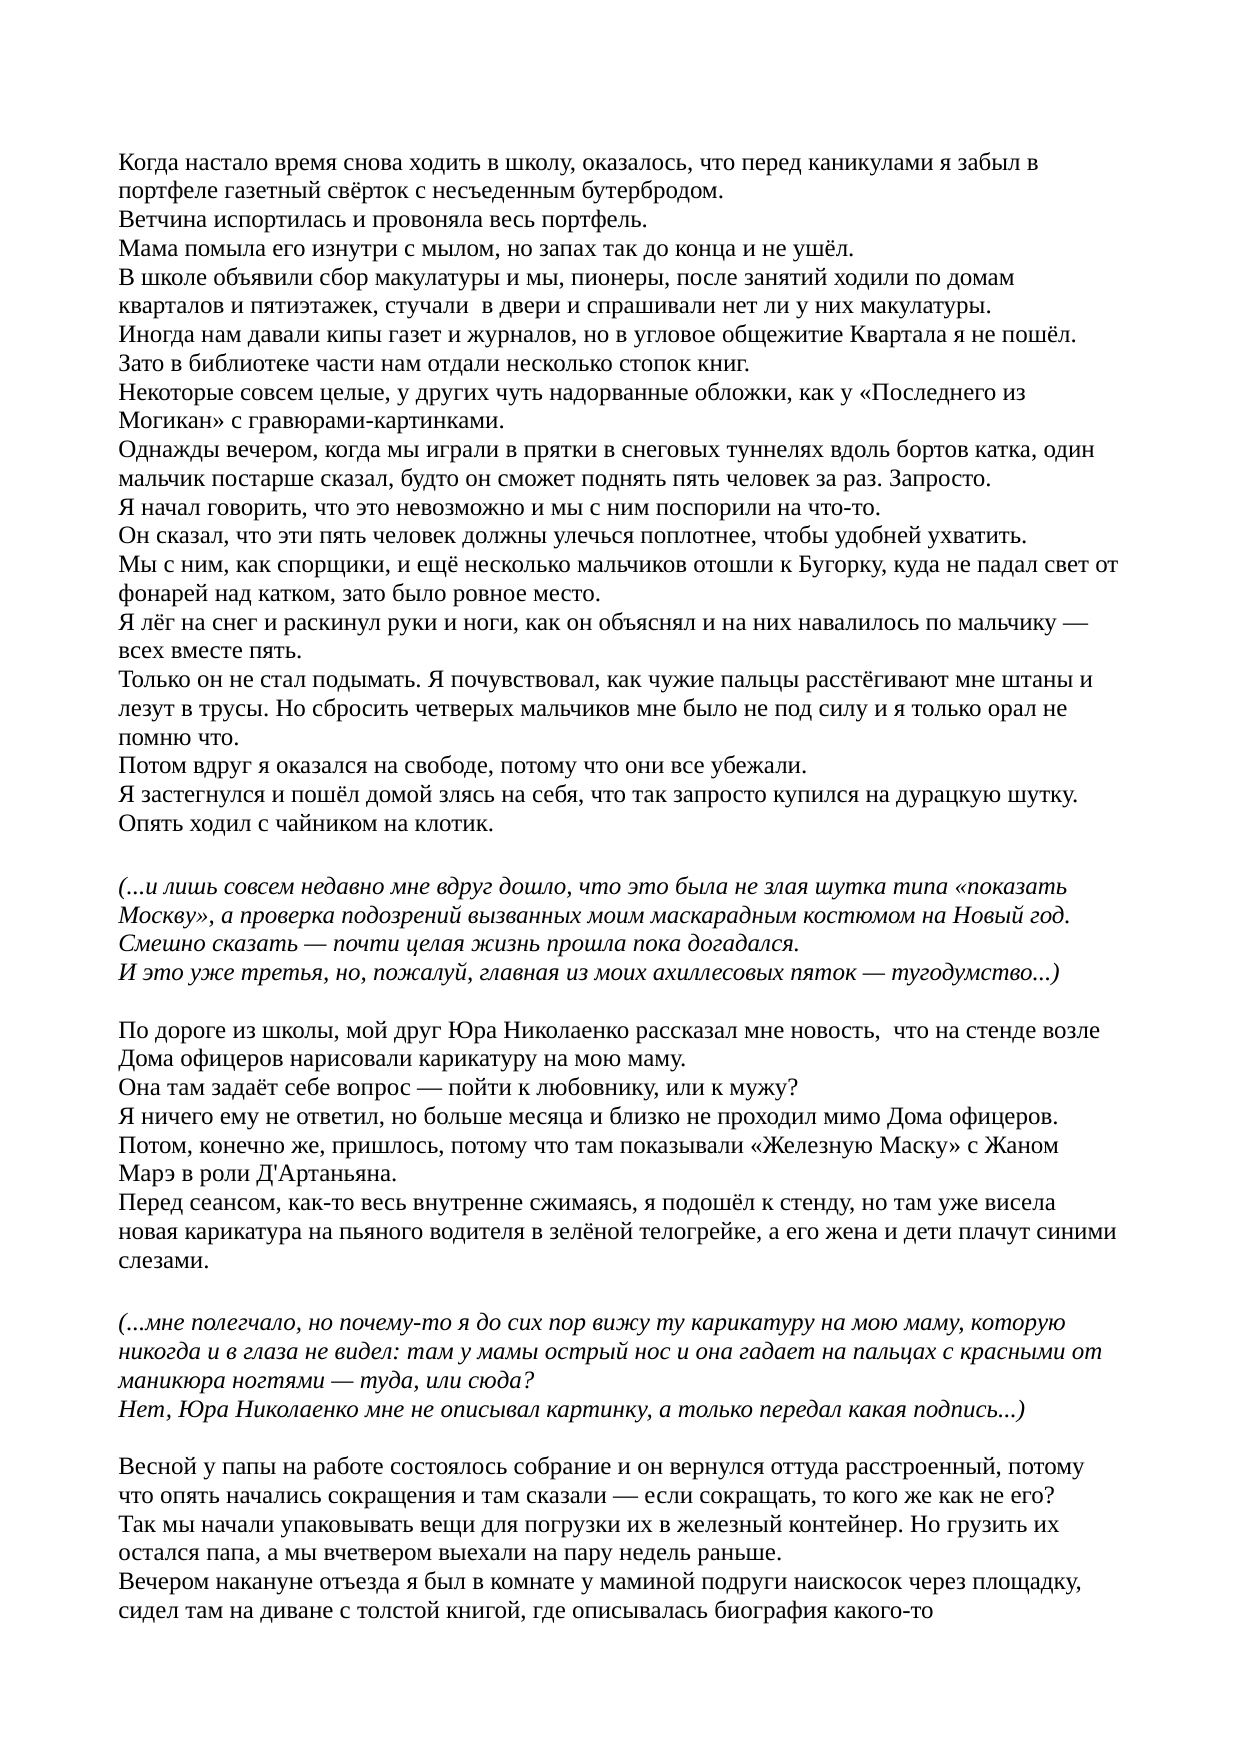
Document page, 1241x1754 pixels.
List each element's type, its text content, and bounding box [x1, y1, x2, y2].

text Когда настало время снова ходить в школу, оказалось, что перед каникулами я забыл в портфеле газетный свёрток с несъеденным бутербродом. [118, 147, 1122, 204]
text Иногда нам давали кипы газет и журналов, но в угловое общежитие Квартала я не пошёл. [118, 319, 1122, 348]
text Я начал говорить, что это невозможно и мы с ним поспорили на что-то. [118, 492, 1122, 521]
text Перед сеансом, как-то весь внутренне сжимаясь, я подошёл к стенду, но там уже висела новая карикатура на пьяного водителя в зелёной телогрейке, а его жена и дети плачут синими слезами. [118, 1187, 1122, 1273]
text И это уже третья, но, пожалуй, главная из моих ахиллесовых пяток — тугодумство...) [118, 957, 1122, 986]
text Только он не стал подымать. Я почувствовал, как чужие пальцы расстёгивают мне штаны и лезут в трусы. Но сбросить четверых мальчиков мне было не под силу и я только орал не помню что. [118, 664, 1122, 751]
text Зато в библиотеке части нам отдали несколько стопок книг. [118, 348, 1122, 377]
text Мы с ним, как спорщики, и ещё несколько мальчиков отошли к Бугорку, куда не падал свет от фонарей над катком, зато было ровное место. [118, 549, 1122, 607]
text (...и лишь совсем недавно мне вдруг дошло, что это была не злая шутка типа «показать Москву», а проверка подозрений вызванных моим маскарадным костюмом на Новый год. [118, 871, 1122, 928]
text Я застегнулся и пошёл домой злясь на себя, что так запросто купился на дурацкую шутку. Опять ходил с чайником на клотик. [118, 779, 1122, 837]
text Я лёг на снег и раскинул руки и ноги, как он объяснял и на них навалилось по мальчику — всех вместе пять. [118, 607, 1122, 664]
text Он сказал, что эти пять человек должны улечься поплотнее, чтобы удобней ухватить. [118, 521, 1122, 549]
text Весной у папы на работе состоялось собрание и он вернулся оттуда расстроенный, потому что опять начались сокращения и там сказали — если сокращать, то кого же как не его? [118, 1451, 1122, 1509]
text Нет, Юра Николаенко мне не описывал картинку, а только передал какая подпись...) [118, 1394, 1122, 1422]
text Мама помыла его изнутри с мылом, но запах так до конца и не ушёл. [118, 233, 1122, 262]
text Я ничего ему не ответил, но больше месяца и близко не проходил мимо Дома офицеров. [118, 1101, 1122, 1130]
text Некоторые совсем целые, у других чуть надорванные обложки, как у «Последнего из Могикан» с гравюрами-картинками. [118, 377, 1122, 434]
text Она там задаёт себе вопрос — пойти к любовнику, или к мужу? [118, 1072, 1122, 1101]
text Потом, конечно же, пришлось, потому что там показывали «Железную Маску» с Жаном Марэ в роли Д'Aртаньяна. [118, 1130, 1122, 1187]
text Однажды вечером, когда мы играли в прятки в снеговых туннелях вдоль бортов катка, один мальчик постарше сказал, будто он сможет поднять пять человек за раз. Запросто. [118, 434, 1122, 492]
text Потом вдруг я оказался на свободе, потому что они все убежали. [118, 751, 1122, 779]
text Смешно сказать — почти целая жизнь прошла пока догадался. [118, 928, 1122, 957]
text Ветчина испортилась и провоняла весь портфель. [118, 204, 1122, 233]
text По дороге из школы, мой друг Юра Николаенко рассказал мне новость, что на стенде возле Дома офицеров нарисовали карикатуру на мою маму. [118, 1015, 1122, 1072]
text Вечером накануне отъезда я был в комнате у маминой подруги наискосок через площадку, сидел там на диване с толстой книгой, где описывалась биография какого-то [118, 1566, 1122, 1624]
text Так мы начали упаковывать вещи для погрузки их в железный контейнер. Но грузить их остался папа, а мы вчетвером выехали на пару недель раньше. [118, 1509, 1122, 1566]
text (...мне полегчало, но почему-то я до сих пор вижу ту карикатуру на мою маму, которую никогда и в глаза не видел: там у мамы острый нос и она гадает на пальцах с красными от маникюра ногтями — туда, или сюда? [118, 1307, 1122, 1394]
text В школе объявили сбор макулатуры и мы, пионеры, после занятий ходили по домам кварталов и пятиэтажек, стучали в двери и спрашивали нет ли у них макулатуры. [118, 262, 1122, 319]
